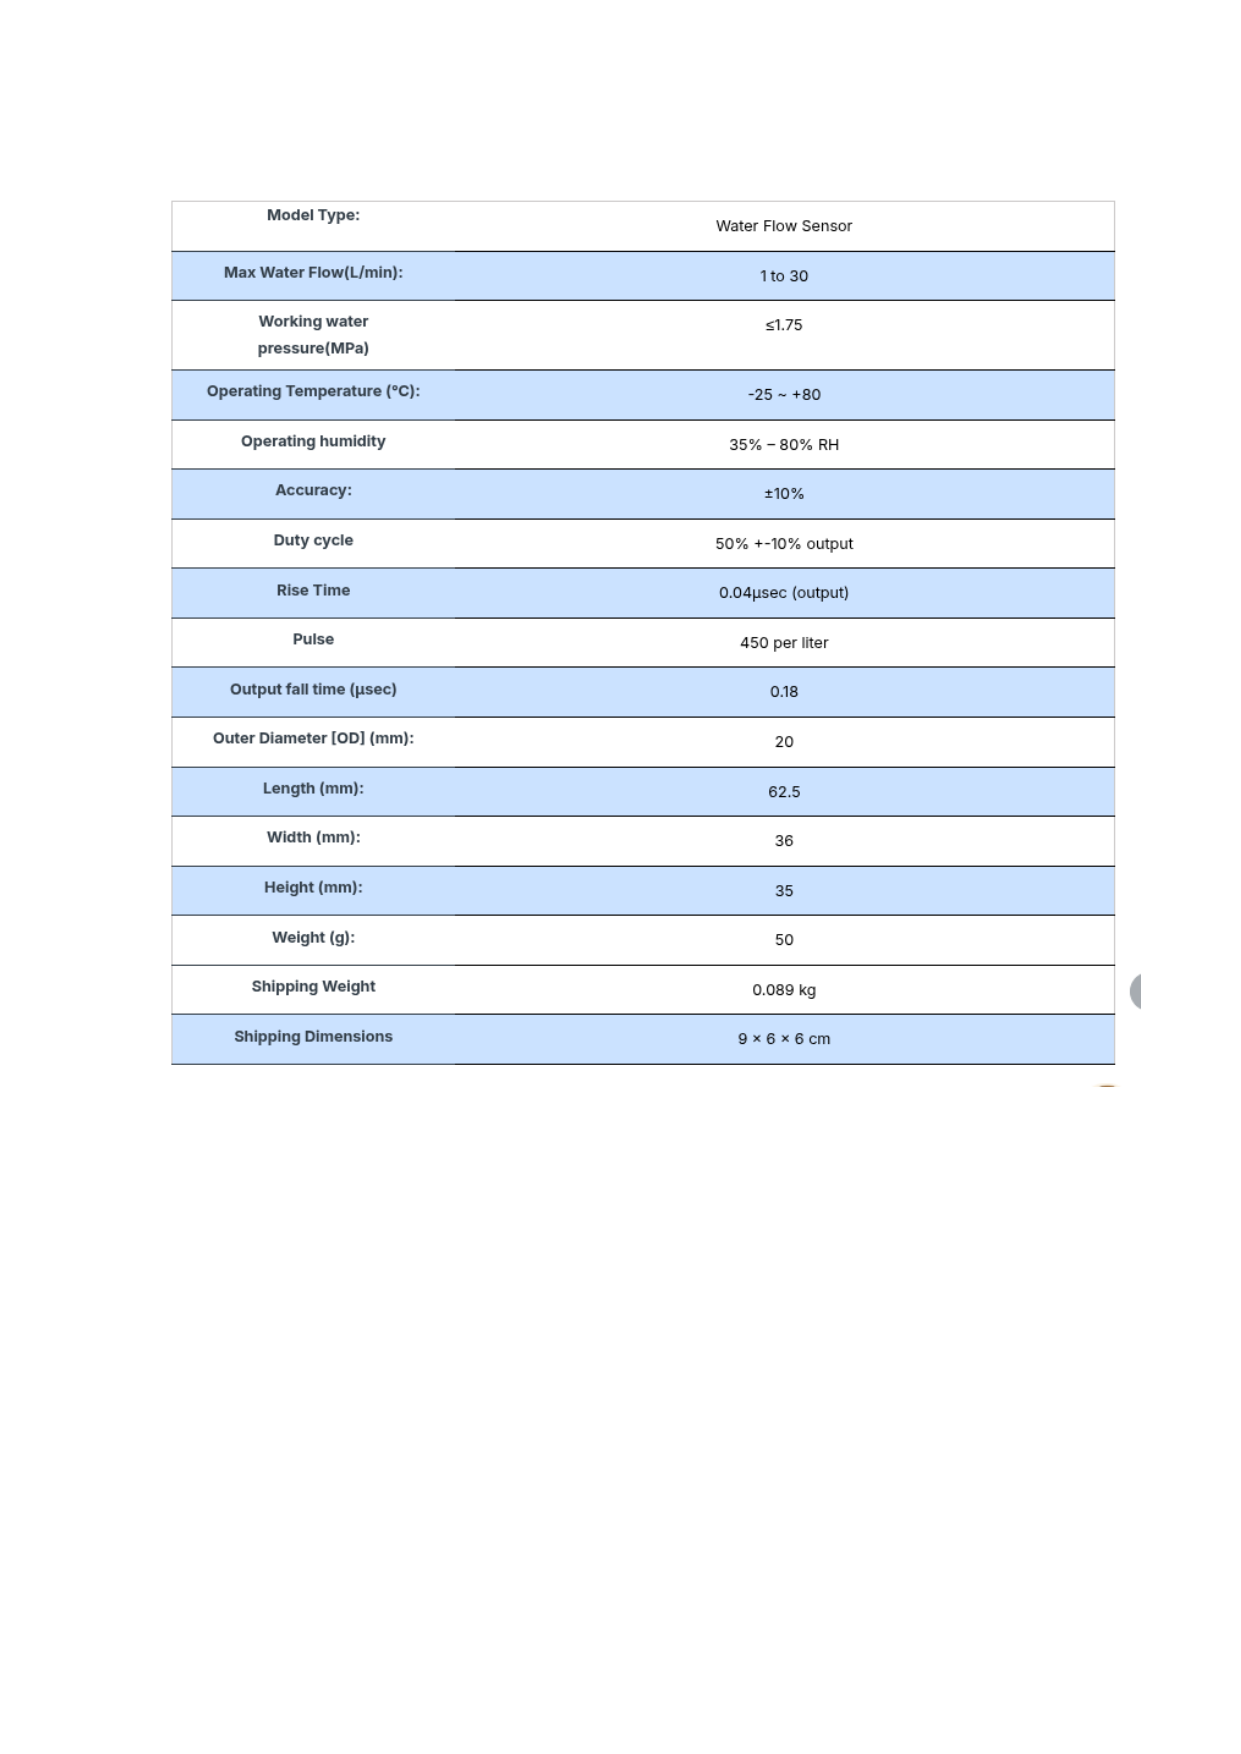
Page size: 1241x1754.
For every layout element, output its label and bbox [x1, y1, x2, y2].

picture [136, 180, 1141, 1087]
